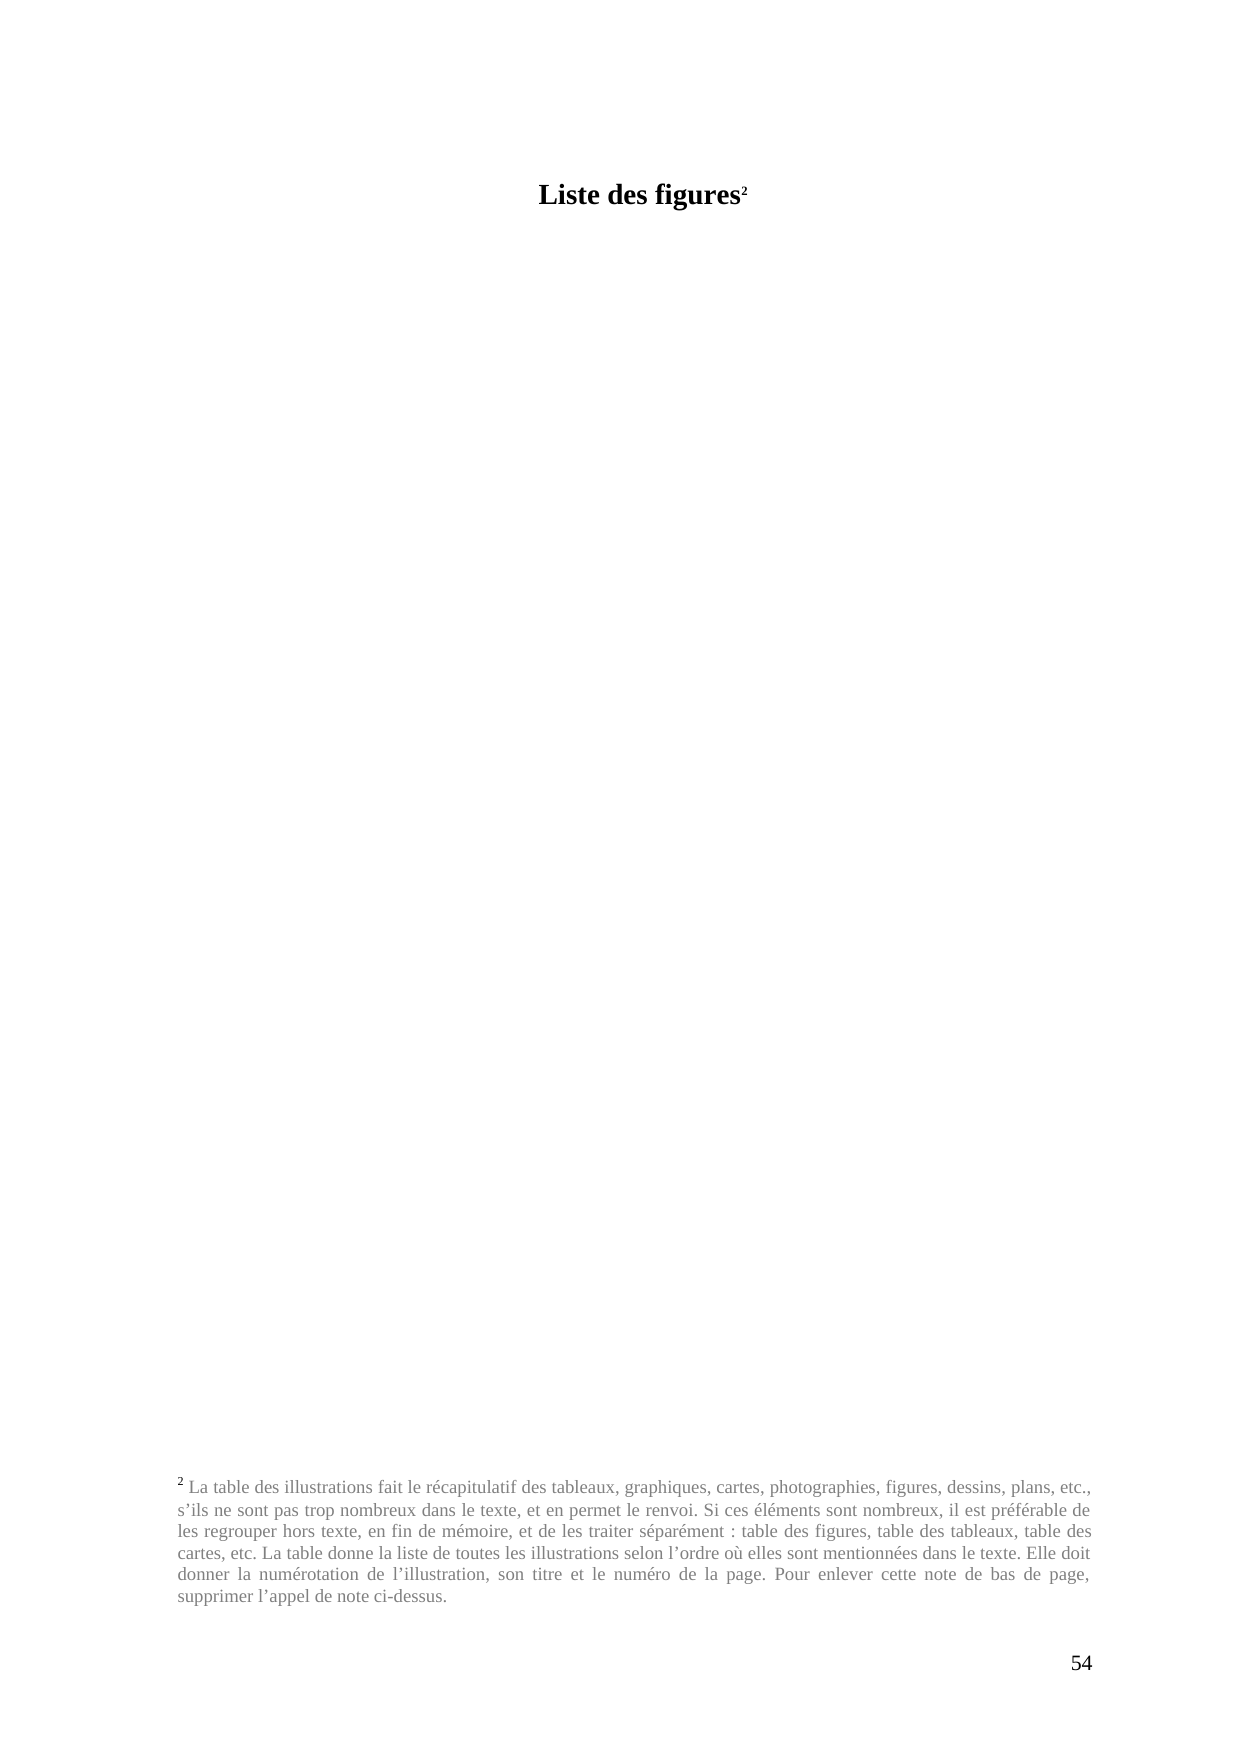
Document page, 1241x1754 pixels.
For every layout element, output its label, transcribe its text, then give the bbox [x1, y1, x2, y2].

text Liste des figures [177, 177, 1101, 210]
text La table des illustrations fait le récapitulatif des tableaux, graphiques, cartes, photographies, figures, dessins, plans, etc., s’ils ne sont pas trop nombreux dans le texte, et en permet le renvoi. Si ces éléments sont nombreux, il est préférable de les regrouper hors texte, en fin de mémoire, et de les traiter séparément : table des figures, table des tableaux, table des cartes, etc. La table donne la liste de toutes les illustrations selon l’ordre où elles sont mentionnées dans le texte. Elle doit donner la numérotation de l’illustration, son titre et le numéro de la page. Pour enlever cette note de bas de page, supprimer l’appel de note ci-dessus. [177, 1474, 1092, 1606]
